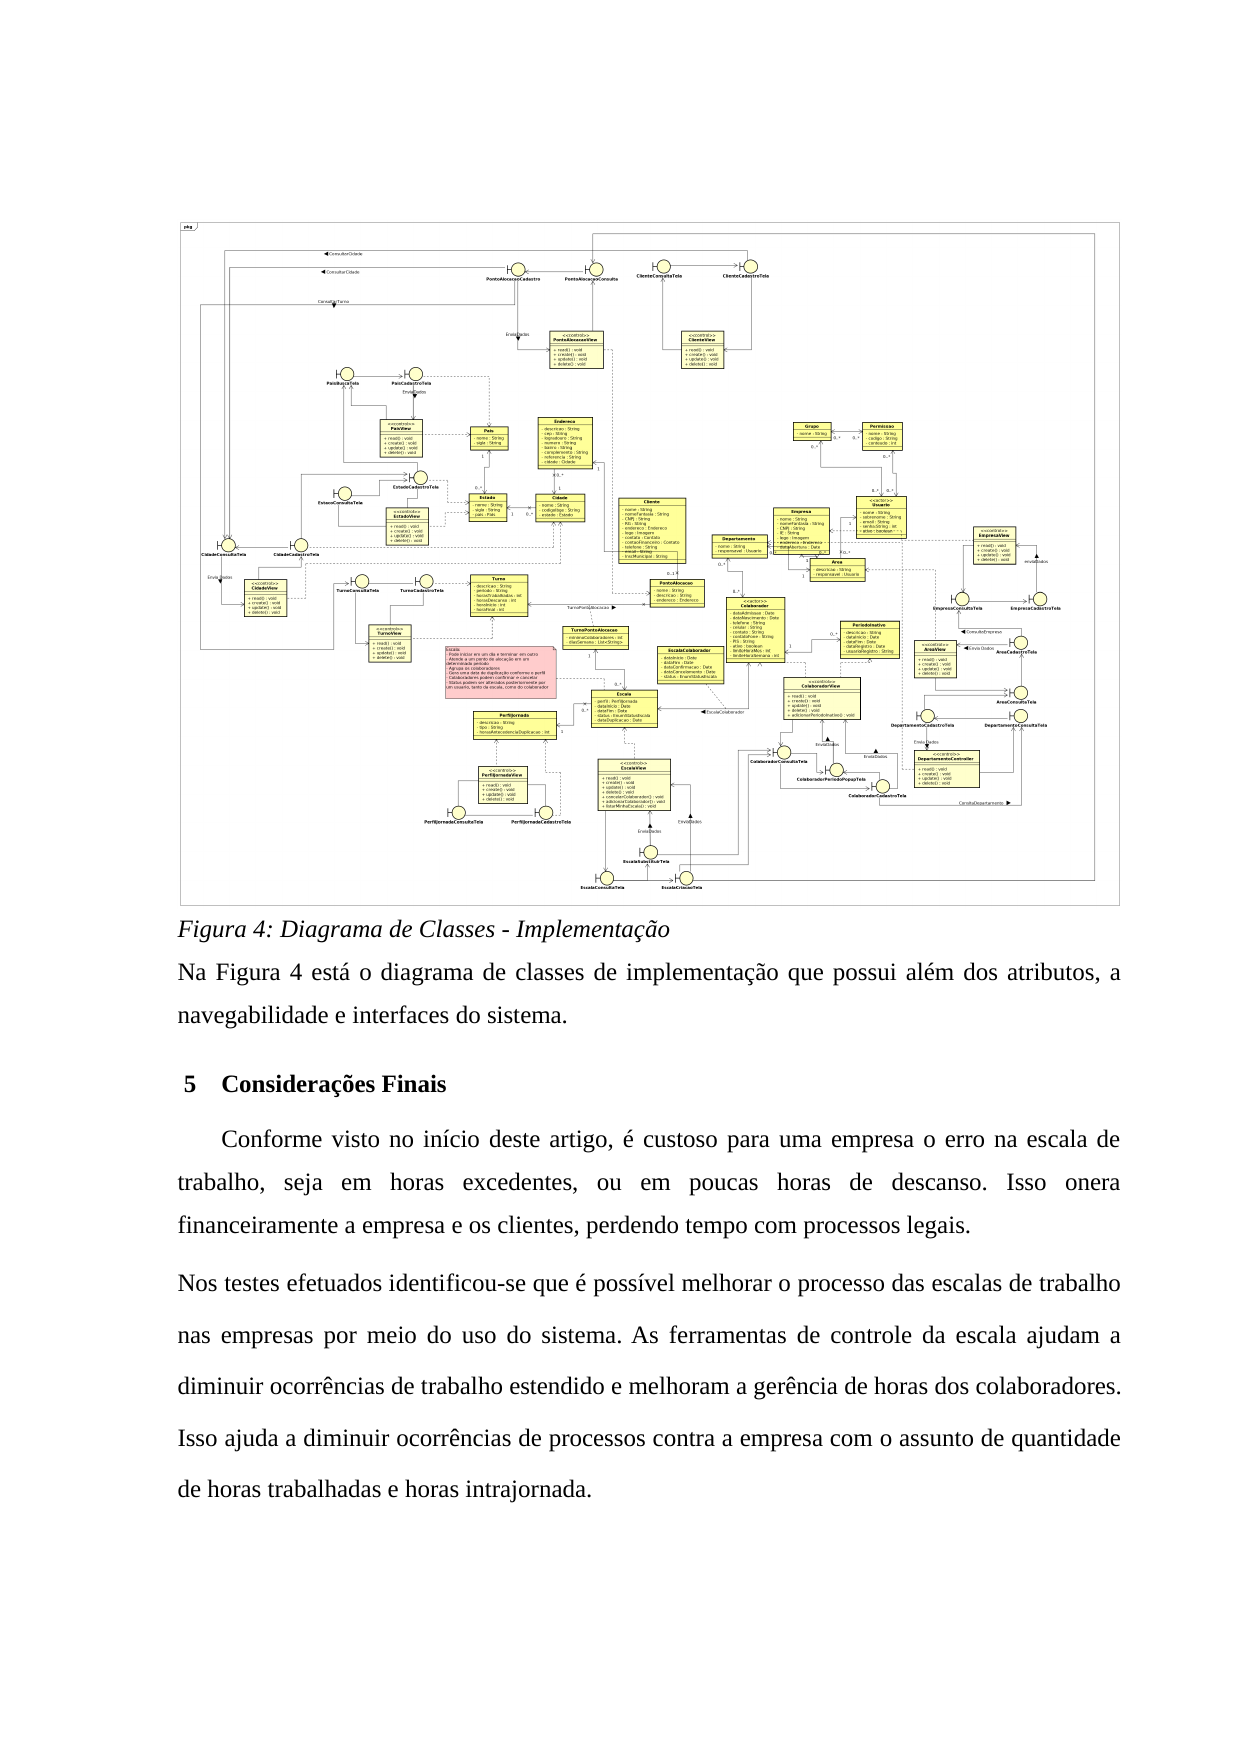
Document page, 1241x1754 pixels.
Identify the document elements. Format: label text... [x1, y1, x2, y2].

text Conforme visto no início deste artigo, é custoso para uma empresa o erro na escala de trabalho, seja em horas excedentes, ou em poucas horas de descanso. Isso onera financeiramente a empresa e os clientes, perdendo tempo com processos legais. [177, 1124, 1122, 1239]
text Nos testes efetuados identificou-se que é possível melhorar o processo das escalas de trabalho nas empresas por meio do uso do sistema. As ferramentas de controle da escala ajudam a diminuir ocorrências de trabalho estendido e melhoram a gerência de horas dos colaboradores. Isso ajuda a diminuir ocorrências de processos contra a empresa com o assunto de quantidade de horas trabalhadas e horas intrajornada. [177, 1268, 1122, 1503]
text Figura 4: Diagrama de Classes - Implementação [177, 909, 1122, 943]
text [177, 207, 1122, 219]
subtitle Considerações Finais [177, 1069, 1122, 1097]
picture [177, 219, 1123, 909]
text Na Figura 4 está o diagrama de classes de implementação que possui além dos atributos, a navegabilidade e interfaces do sistema. [177, 943, 1122, 1029]
